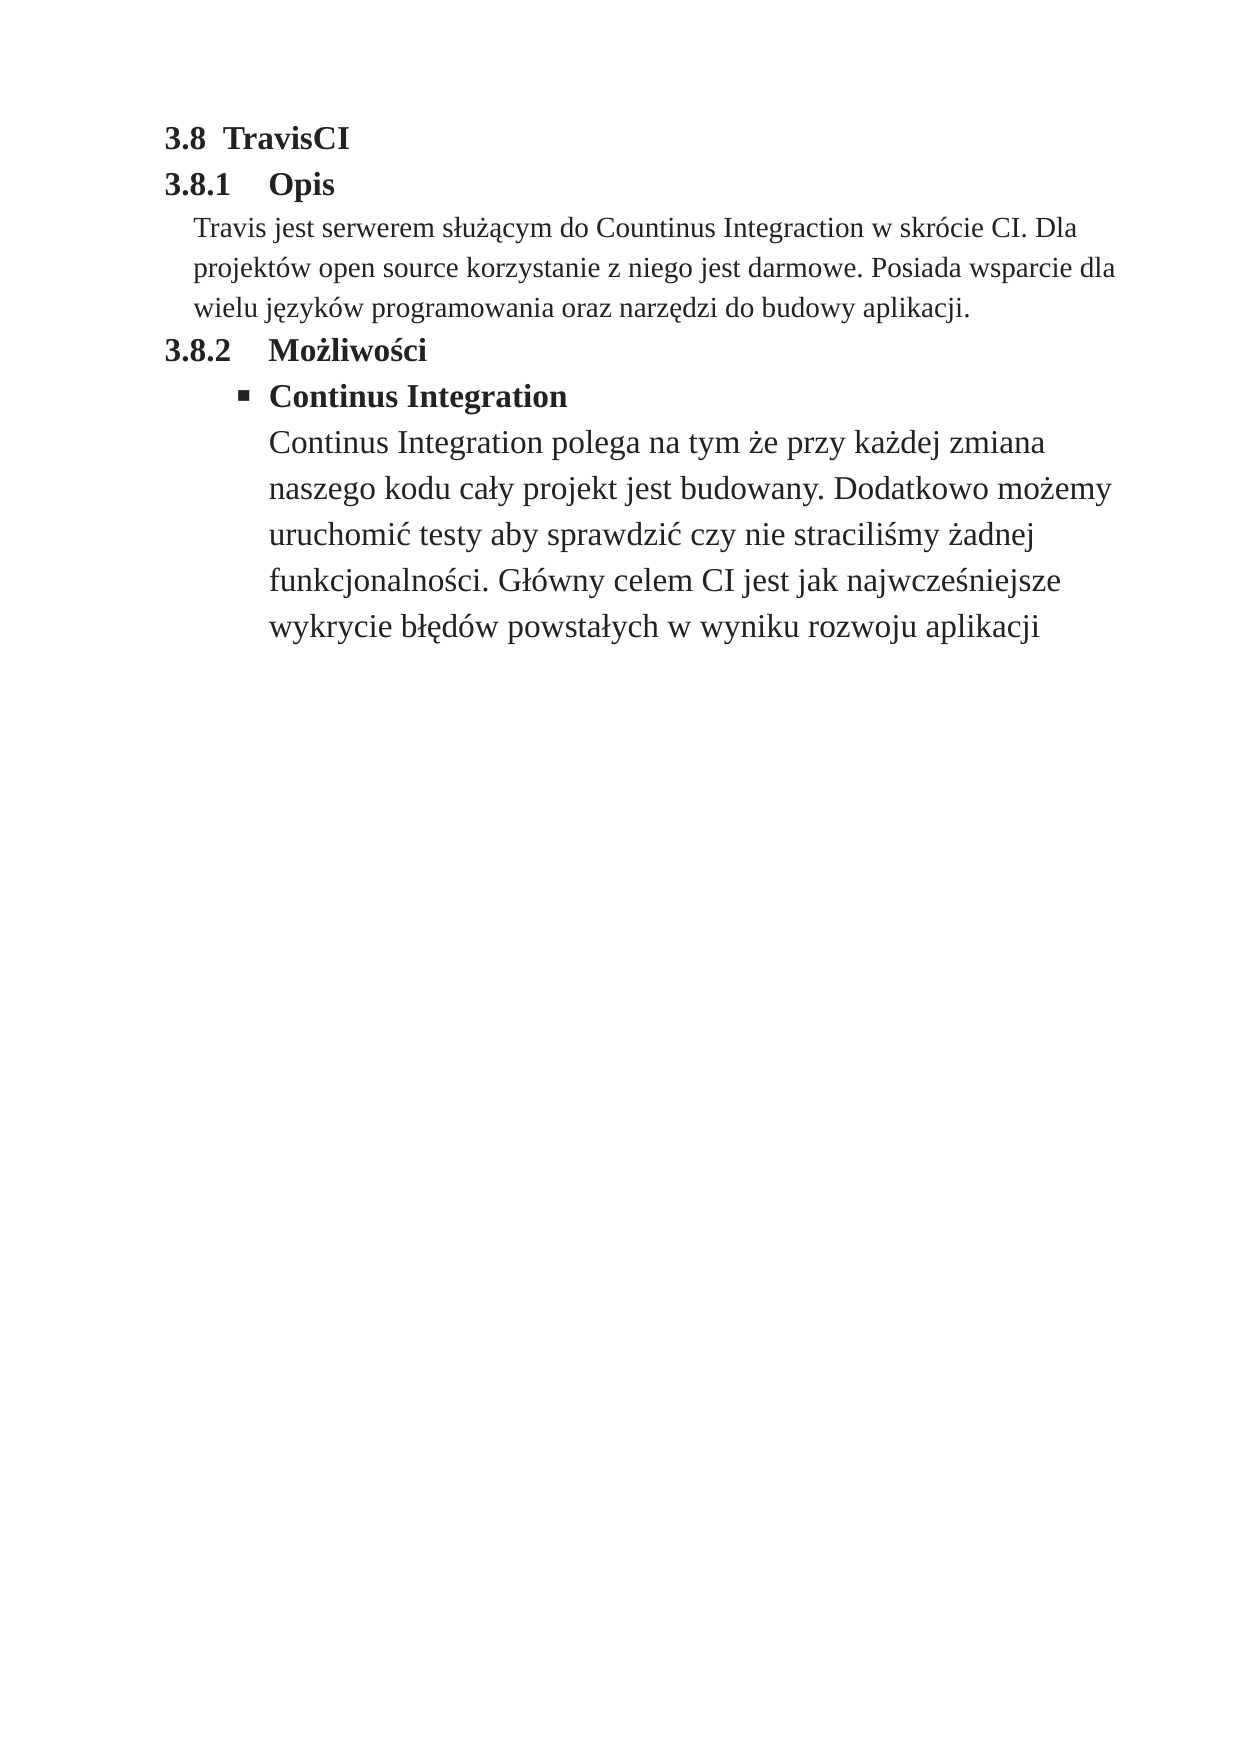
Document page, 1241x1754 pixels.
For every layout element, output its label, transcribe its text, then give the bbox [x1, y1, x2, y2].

list Możliwości [156, 331, 1122, 369]
list Continus Integration [231, 377, 1122, 415]
list Continus Integration polega na tym że przy każdej zmiana naszego kodu cały projekt jest budowany. Dodatkowo możemy uruchomić testy aby sprawdzić czy nie straciliśmy żadnej funkcjonalności. Główny celem CI jest jak najwcześniejsze wykrycie błędów powstałych w wyniku rozwoju aplikacji [231, 422, 1122, 644]
list Opis [156, 164, 1122, 202]
list TravisCI [156, 118, 1122, 156]
list Travis jest serwerem służącym do Countinus Integraction w skrócie CI. Dla projektów open source korzystanie z niego jest darmowe. Posiada wsparcie dla wielu języków programowania oraz narzędzi do budowy aplikacji. [156, 210, 1122, 324]
